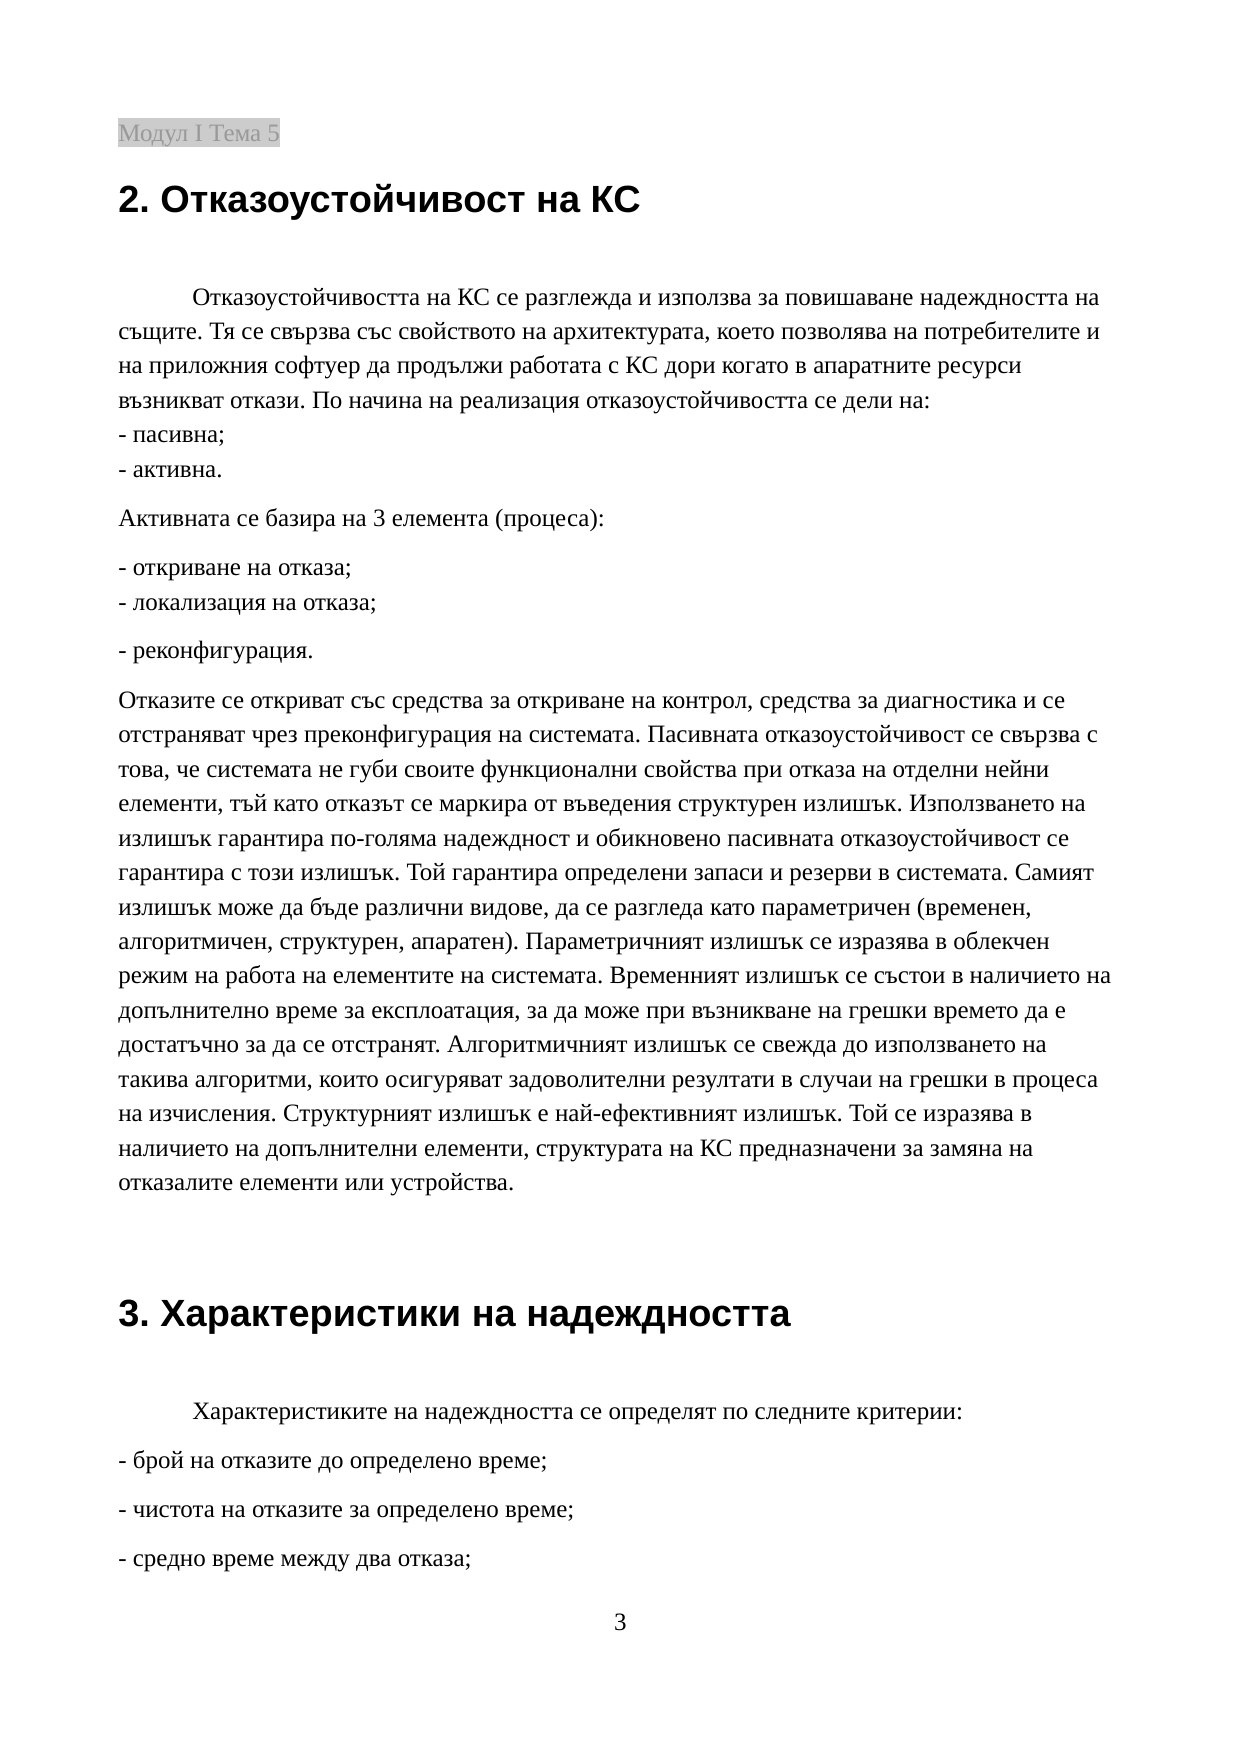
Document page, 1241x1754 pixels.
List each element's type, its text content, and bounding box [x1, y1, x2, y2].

text Отказоустойчивостта на КС се разглежда и използва за повишаване надеждността на същите. Тя се свързва със свойството на архитектурата, което позволява на потребителите и на приложния софтуер да продължи работата с КС дори когато в апаратните ресурси възникват откази. По начина на реализация отказоустойчивостта се дели на: - пасивна; - активна. [118, 282, 1122, 483]
text - средно време между два отказа; [118, 1543, 1122, 1572]
text - чистота на отказите за определено време; [118, 1494, 1122, 1523]
text - брой на отказите до определено време; [118, 1445, 1122, 1473]
subtitle 3. Характеристики на надеждността [118, 1291, 1122, 1334]
text Отказите се откриват със средства за откриване на контрол, средства за диагностика и се отстраняват чрез преконфигурация на системата. Пасивната отказоустойчивост се свързва с това, че системата не губи своите функционални свойства при отказа на отделни нейни елементи, тъй като отказът се маркира от въведения структурен излишък. Използването на излишък гарантира по-голяма надеждност и обикновено пасивната отказоустойчивост се гарантира с този излишък. Той гарантира определени запаси и резерви в системата. Самият излишък може да бъде различни видове, да се разгледа като параметричен (временен, алгоритмичен, структурен, апаратен). Параметричният излишък се изразява в облекчен режим на работа на елементите на системата. Временният излишък се състои в наличието на допълнително време за експлоатация, за да може при възникване на грешки времето да е достатъчно за да се отстранят. Алгоритмичният излишък се свежда до използването на такива алгоритми, които осигуряват задоволителни резултати в случаи на грешки в процеса на изчисления. Структурният излишък е най-ефективният излишък. Той се изразява в наличието на допълнителни елементи, структурата на КС предназначени за замяна на отказалите елементи или устройства. [118, 685, 1122, 1196]
text - откриване на отказа; - локализация на отказа; [118, 552, 1122, 615]
subtitle 2. Отказоустойчивост на КС [118, 176, 1122, 220]
text Характеристиките на надеждността се определят по следните критерии: [118, 1396, 1122, 1424]
text - реконфигурация. [118, 636, 1122, 664]
text Активната се базира на 3 елемента (процеса): [118, 503, 1122, 532]
